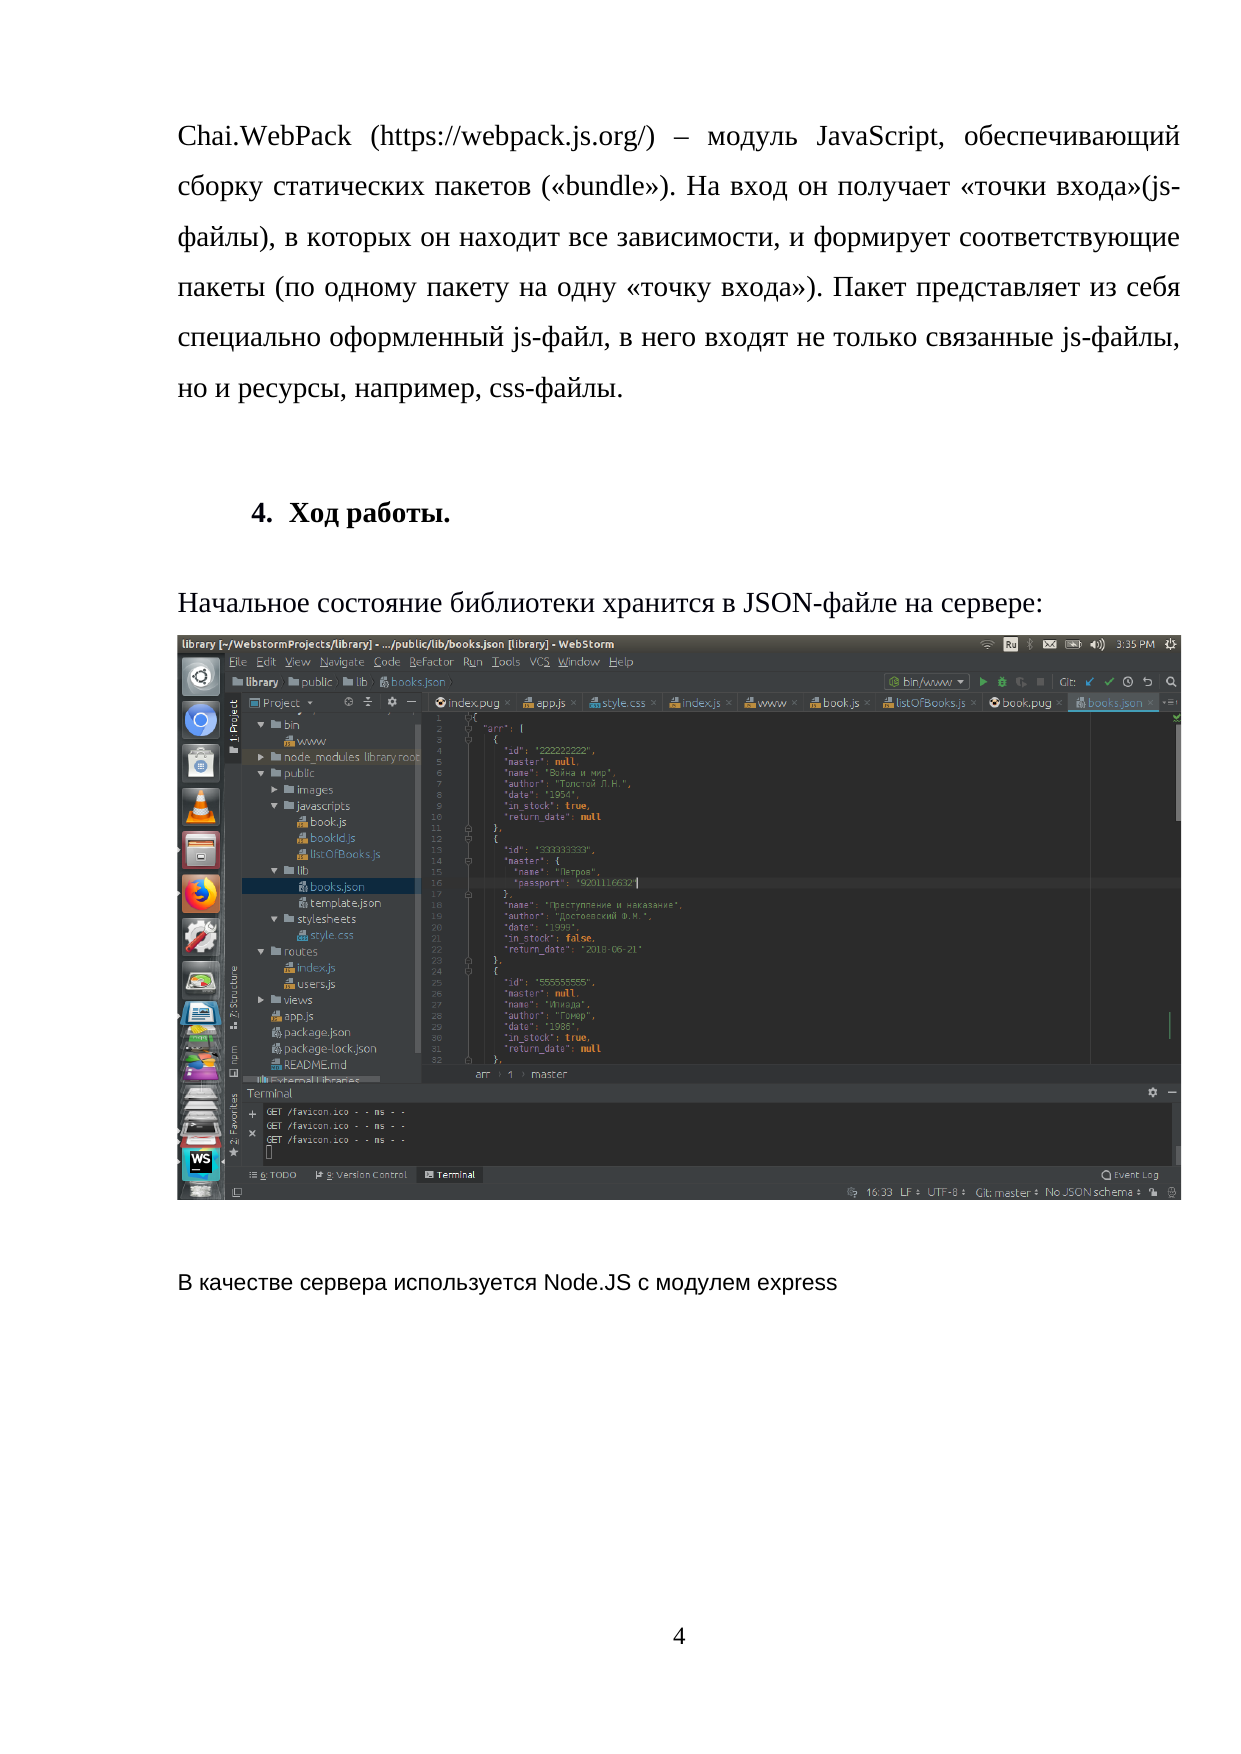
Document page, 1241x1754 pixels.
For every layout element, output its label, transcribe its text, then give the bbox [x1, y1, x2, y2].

list В качестве сервера используется Node.JS с модулем express [177, 1269, 1181, 1296]
list Начальное состояние библиотеки хранится в JSON-файле на сервере: [177, 585, 1181, 619]
picture [177, 635, 1182, 1200]
list Ход работы. [251, 495, 1181, 529]
text Chai.WebPack (https://webpack.js.org/) – модуль JavaScript, обеспечивающий сборку статических пакетов («bundle»). На вход он получает «точки входа»(js-файлы), в которых он находит все зависимости, и формирует соответствующие пакеты (по одному пакету на одну «точку входа»). Пакет представляет из себя специально оформленный js-файл, в него входят не только связанные js-файлы, но и ресурсы, например, css-файлы. [177, 118, 1181, 403]
